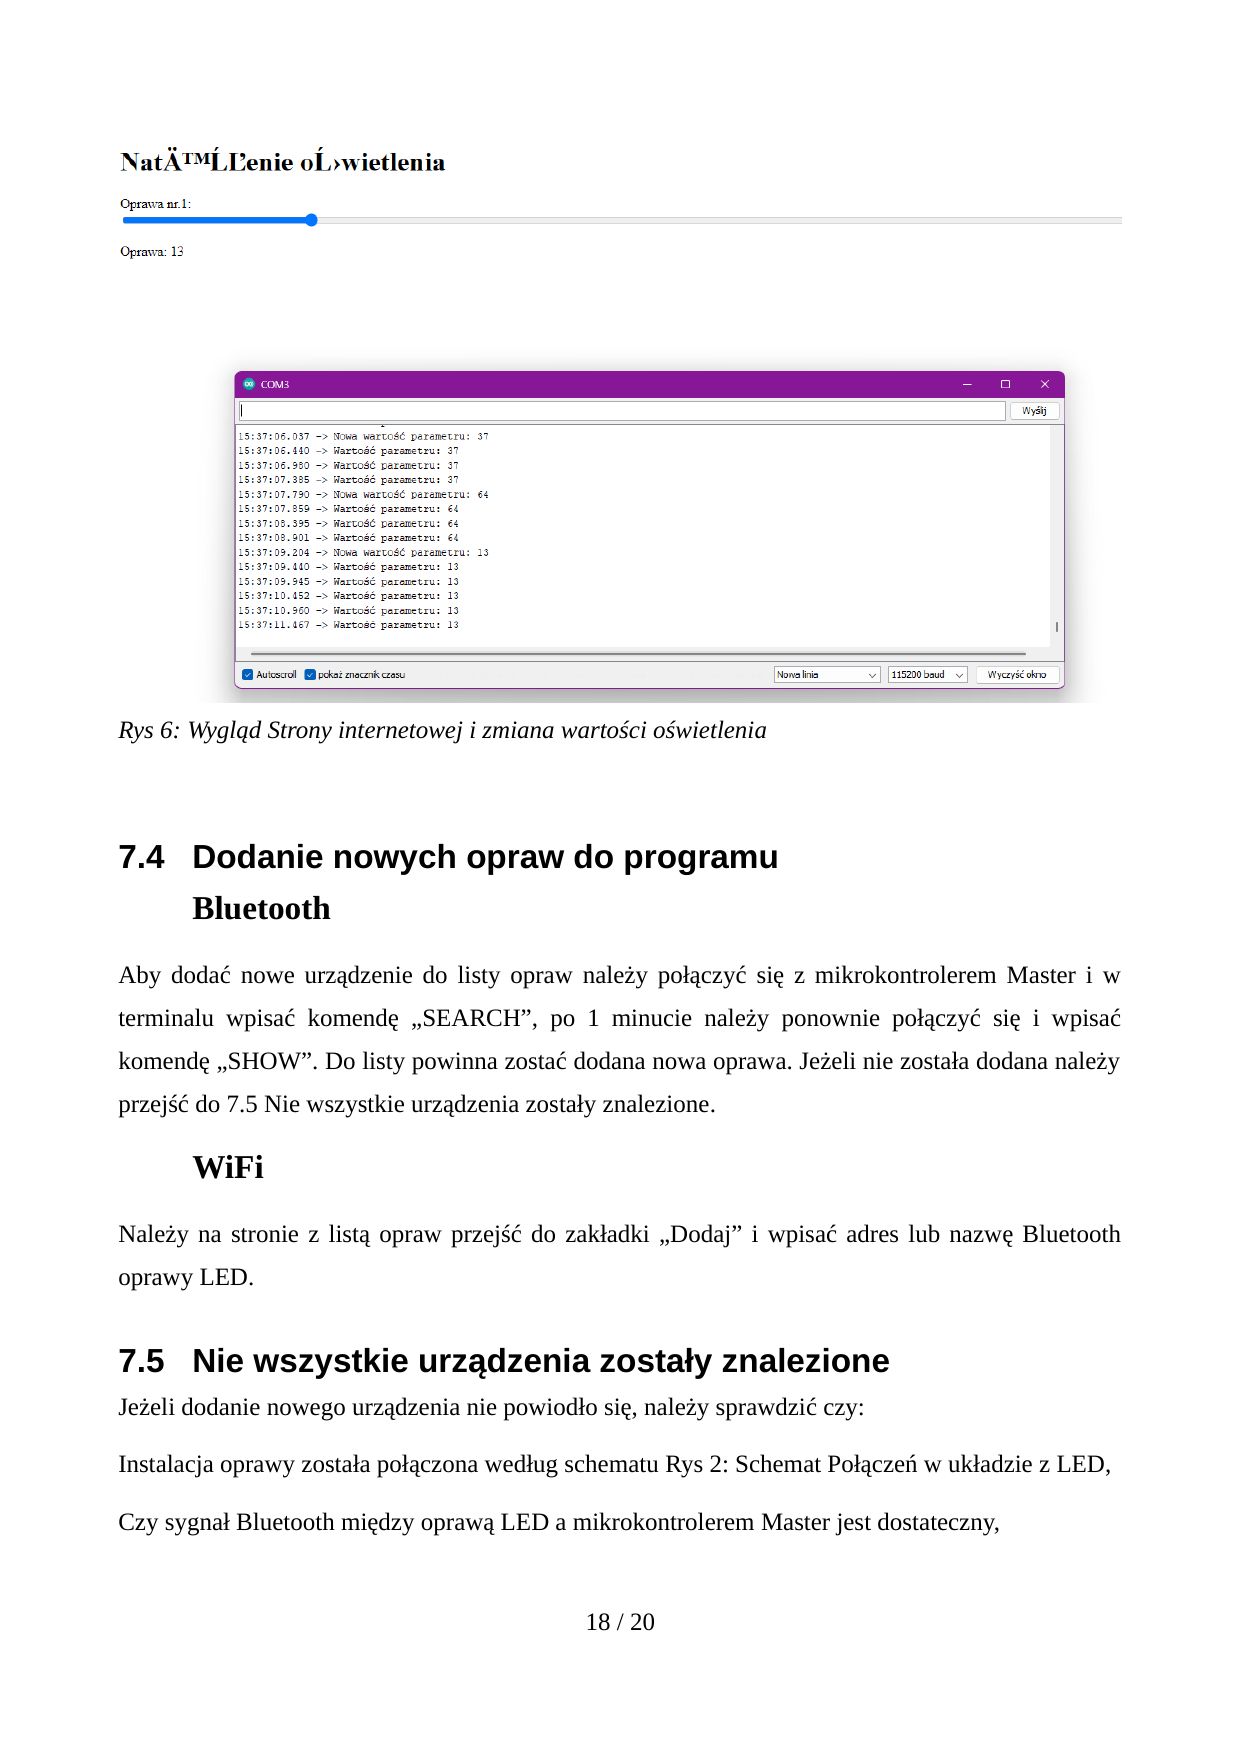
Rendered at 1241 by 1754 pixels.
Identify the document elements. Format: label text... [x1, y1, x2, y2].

picture [118, 130, 1123, 703]
text Jeżeli dodanie nowego urządzenia nie powiodło się, należy sprawdzić czy: [118, 1392, 1122, 1421]
subtitle Nie wszystkie urządzenia zostały znalezione [118, 1341, 1122, 1379]
text Czy sygnał Bluetooth między oprawą LED a mikrokontrolerem Master jest dostateczny, [118, 1507, 1122, 1536]
text Rys 6: Wygląd Strony internetowej i zmiana wartości oświetlenia [118, 703, 1122, 744]
text Instalacja oprawy została połączona według schematu Rys 2: Schemat Połączeń w układzie z LED, [118, 1449, 1122, 1478]
text WiFi [118, 1147, 1122, 1186]
text Należy na stronie z listą opraw przejść do zakładki „Dodaj” i wpisać adres lub nazwę Bluetooth oprawy LED. [118, 1219, 1122, 1291]
text Aby dodać nowe urządzenie do listy opraw należy połączyć się z mikrokontrolerem Master i w terminalu wpisać komendę „SEARCH”, po 1 minucie należy ponownie połączyć się i wpisać komendę „SHOW”. Do listy powinna zostać dodana nowa oprawa. Jeżeli nie została dodana należy przejść do 7.5 Nie wszystkie urządzenia zostały znalezione. [118, 960, 1122, 1118]
subtitle Dodanie nowych opraw do programu [118, 837, 1122, 876]
text Bluetooth [118, 888, 1122, 926]
